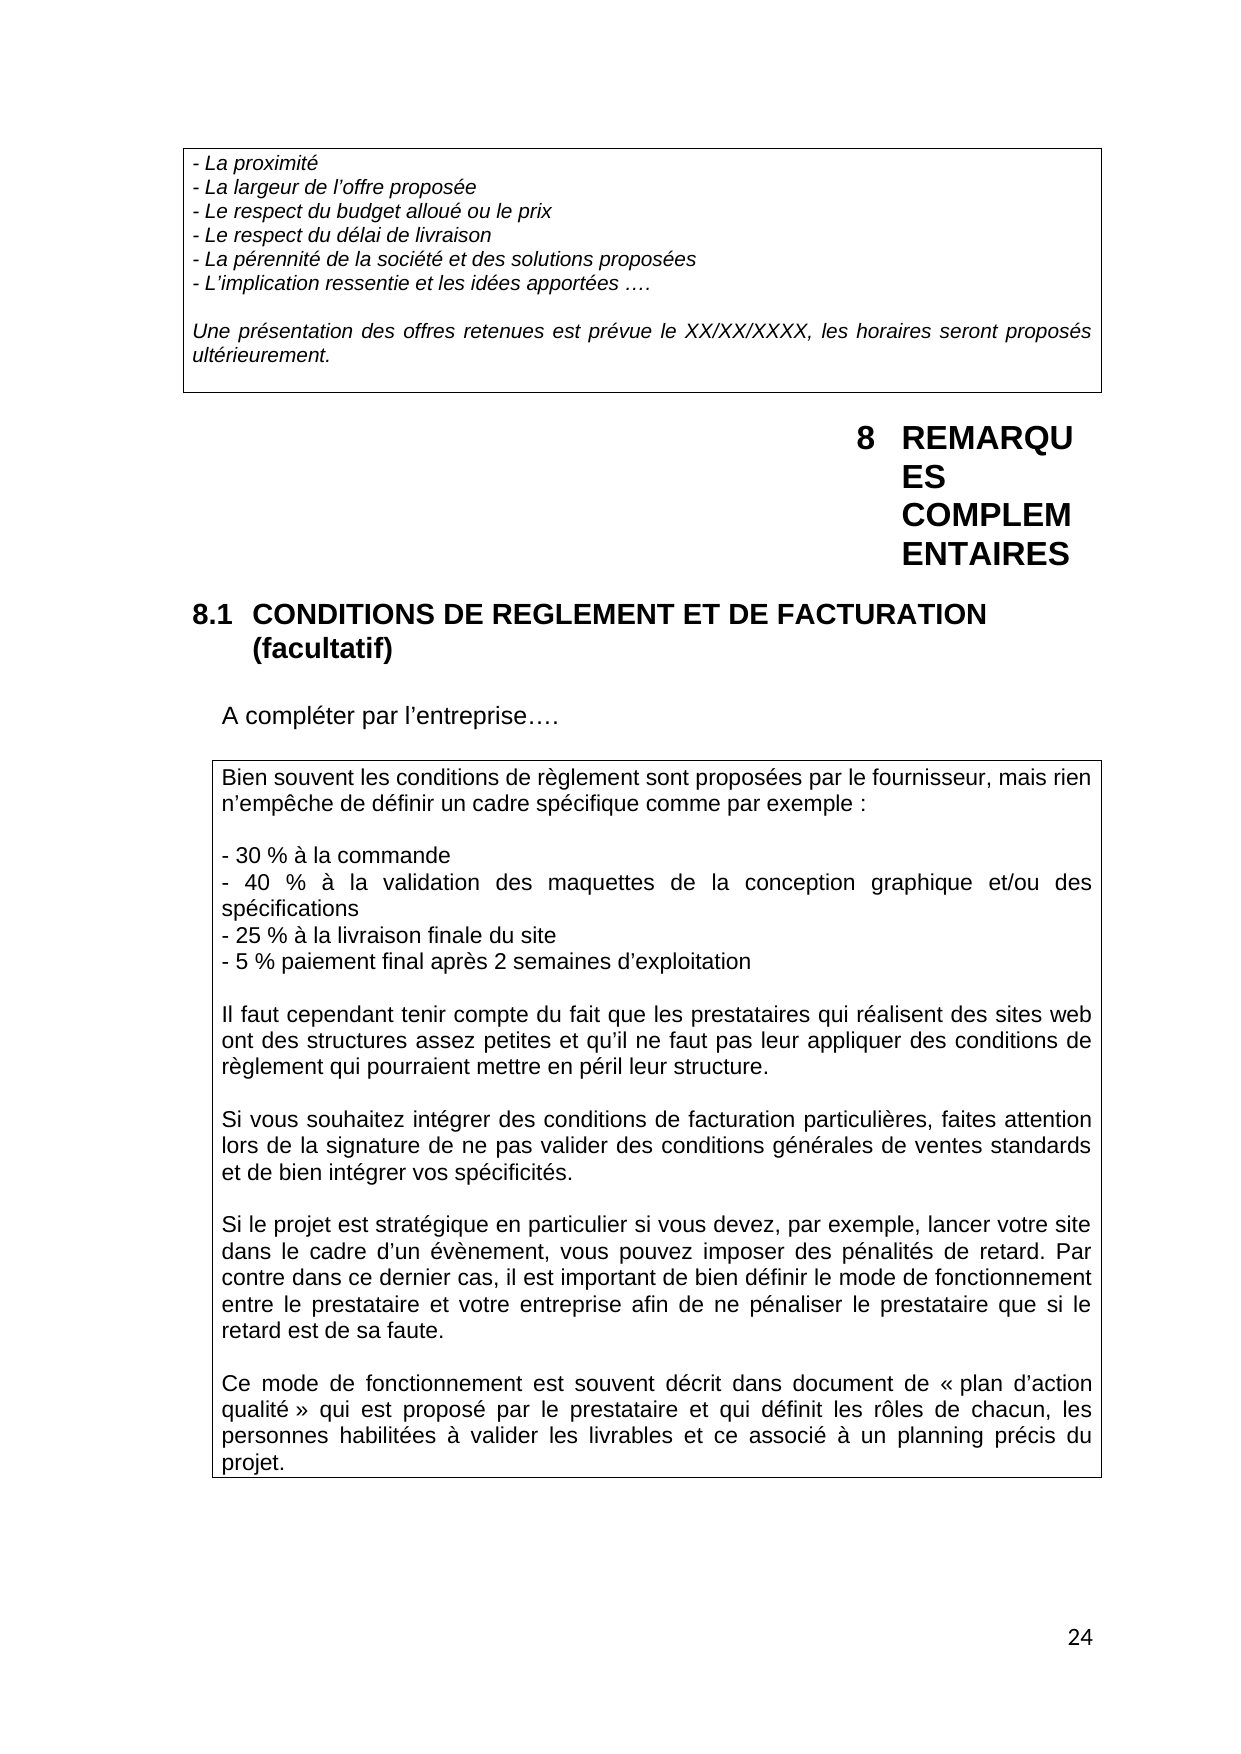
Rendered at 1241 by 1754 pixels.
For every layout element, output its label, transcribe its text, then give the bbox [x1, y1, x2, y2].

text A compléter par l’entreprise…. [222, 701, 1093, 730]
text Ce mode de fonctionnement est souvent décrit dans document de « plan d’action qualité » qui est proposé par le prestataire et qui définit les rôles de chacun, les personnes habilitées à valider les livrables et ce associé à un planning précis du projet. [213, 1366, 1101, 1477]
text Bien souvent les conditions de règlement sont proposées par le fournisseur, mais rien n’empêche de définir un cadre spécifique comme par exemple : [213, 761, 1101, 816]
text Si vous souhaitez intégrer des conditions de facturation particulières, faites attention lors de la signature de ne pas valider des conditions générales de ventes standards et de bien intégrer vos spécificités. [213, 1103, 1101, 1185]
subtitle REMARQUES COMPLEMENTAIRES [856, 418, 1093, 572]
text - La largeur de l’offre proposée [184, 172, 1101, 196]
text - 30 % à la commande [213, 839, 1101, 866]
text - 5 % paiement final après 2 semaines d’exploitation [213, 945, 1101, 974]
text Il faut cependant tenir compte du fait que les prestataires qui réalisent des sites web ont des structures assez petites et qu’il ne faut pas leur appliquer des conditions de règlement qui pourraient mettre en péril leur structure. [213, 997, 1101, 1080]
text - La proximité [184, 149, 1101, 172]
text Une présentation des offres retenues est prévue le XX/XX/XXXX, les horaires seront proposés ultérieurement. [184, 315, 1101, 366]
subtitle CONDITIONS DE REGLEMENT ET DE FACTURATION (facultatif) [192, 597, 1093, 664]
text - Le respect du budget alloué ou le prix [184, 196, 1101, 219]
text - 40 % à la validation des maquettes de la conception graphique et/ou des spécifications [213, 866, 1101, 918]
text - La pérennité de la société et des solutions proposées [184, 243, 1101, 267]
text - 25 % à la livraison finale du site [213, 918, 1101, 945]
text Si le projet est stratégique en particulier si vous devez, par exemple, lancer votre site dans le cadre d’un évènement, vous pouvez imposer des pénalités de retard. Par contre dans ce dernier cas, il est important de bien définir le mode de fonctionnement entre le prestataire et votre entreprise afin de ne pénaliser le prestataire que si le retard est de sa faute. [213, 1208, 1101, 1343]
text - Le respect du délai de livraison [184, 219, 1101, 243]
text - L’implication ressentie et les idées apportées …. [184, 267, 1101, 294]
